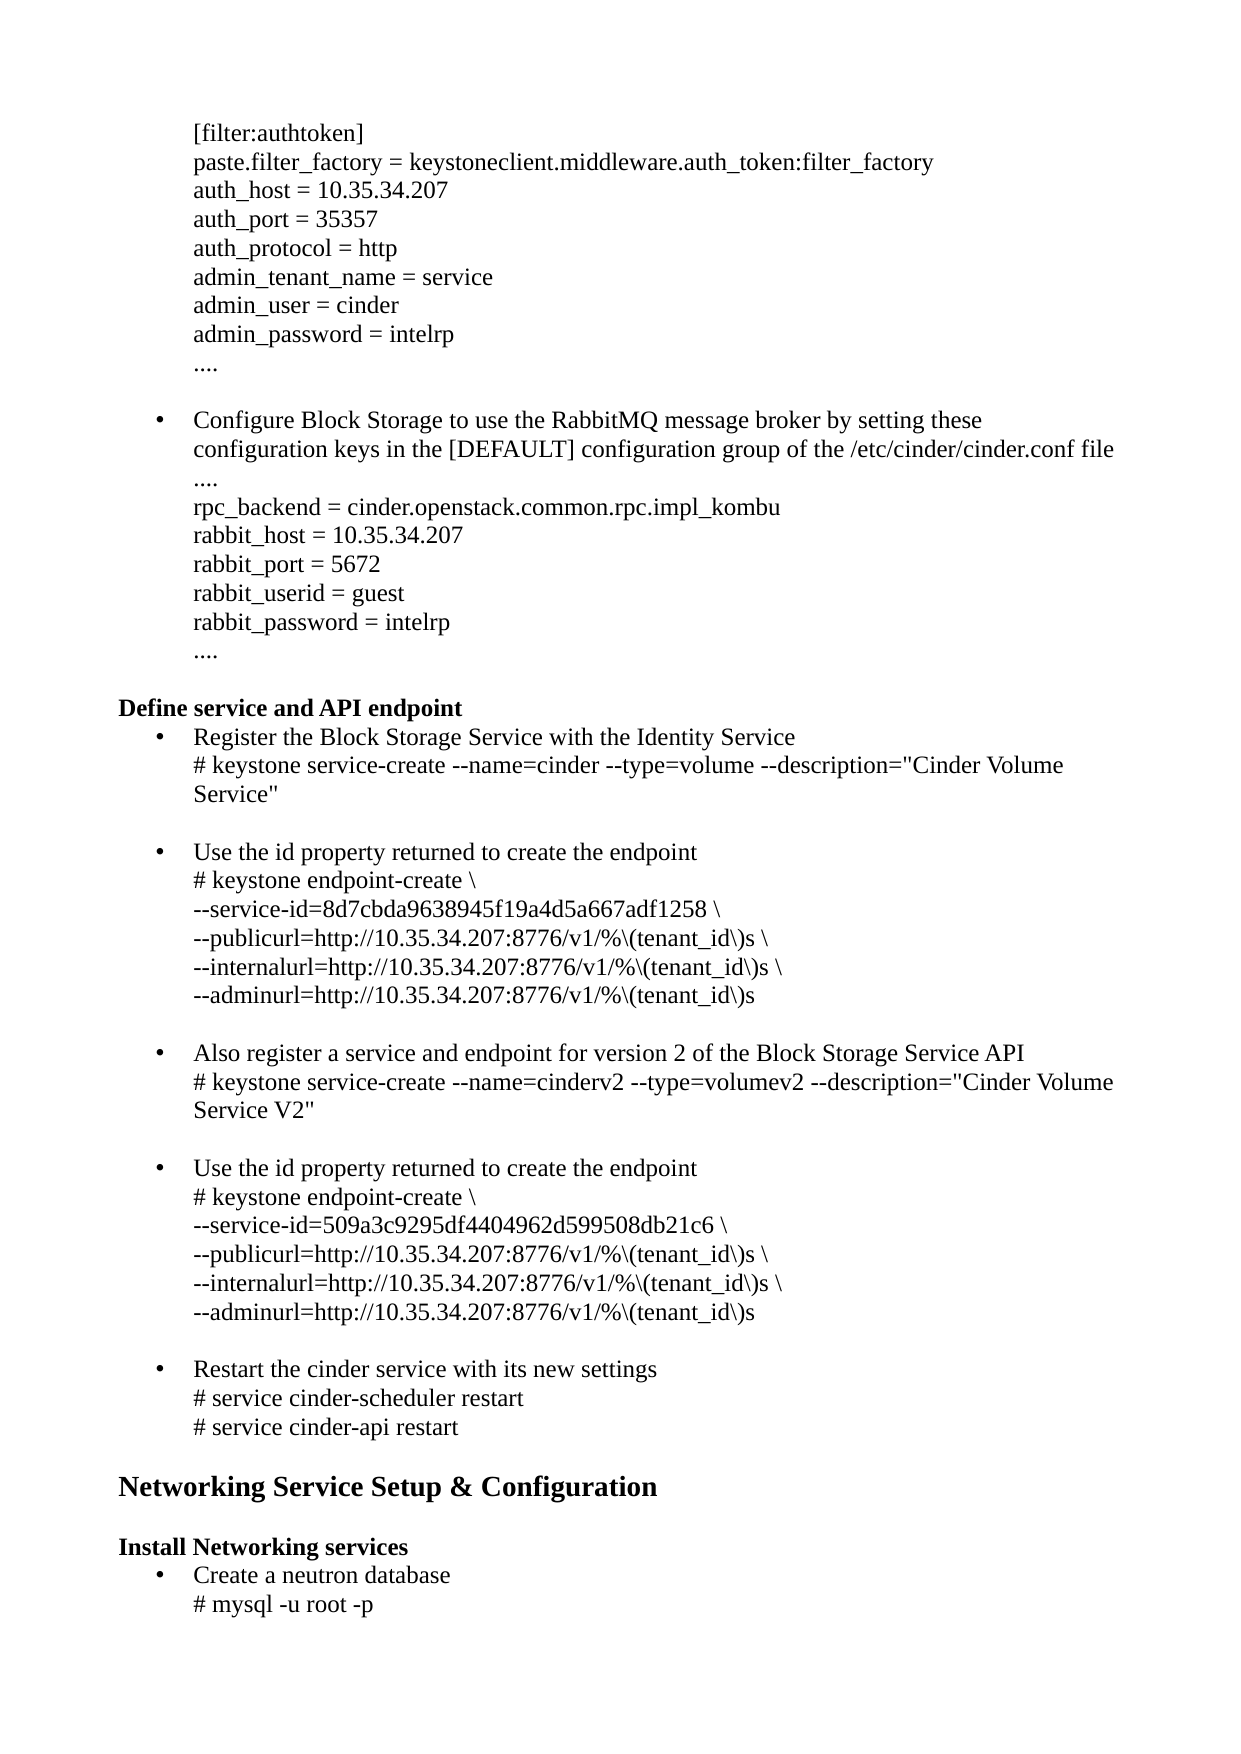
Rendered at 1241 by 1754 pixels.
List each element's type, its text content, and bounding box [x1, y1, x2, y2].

list # keystone service-create --name=cinder --type=volume --description="Cinder Volume Service" [156, 751, 1122, 808]
list Configure Block Storage to use the RabbitMQ message broker by setting these configuration keys in the [DEFAULT] configuration group of the /etc/cinder/cinder.conf file [156, 406, 1122, 463]
list --internalurl=http://10.35.34.207:8776/v1/%\(tenant_id\)s \ [156, 952, 1122, 981]
list admin_tenant_name = service [156, 262, 1122, 291]
list auth_host = 10.35.34.207 [156, 176, 1122, 204]
text Install Networking services [118, 1532, 1122, 1560]
list --publicurl=http://10.35.34.207:8776/v1/%\(tenant_id\)s \ [156, 1239, 1122, 1268]
list .... [156, 463, 1122, 492]
list # mysql -u root -p [156, 1589, 1122, 1618]
list auth_protocol = http [156, 233, 1122, 262]
list # service cinder-api restart [156, 1412, 1122, 1441]
list rpc_backend = cinder.openstack.common.rpc.impl_kombu [156, 492, 1122, 521]
list auth_port = 35357 [156, 204, 1122, 233]
list --adminurl=http://10.35.34.207:8776/v1/%\(tenant_id\)s [156, 981, 1122, 1009]
list rabbit_port = 5672 [156, 549, 1122, 578]
list paste.filter_factory = keystoneclient.middleware.auth_token:filter_factory [156, 147, 1122, 176]
list Create a neutron database [156, 1560, 1122, 1589]
list --service-id=509a3c9295df4404962d599508db21c6 \ [156, 1211, 1122, 1239]
list Register the Block Storage Service with the Identity Service [156, 722, 1122, 751]
list --adminurl=http://10.35.34.207:8776/v1/%\(tenant_id\)s [156, 1297, 1122, 1326]
list --publicurl=http://10.35.34.207:8776/v1/%\(tenant_id\)s \ [156, 923, 1122, 952]
list admin_password = intelrp [156, 319, 1122, 348]
list [filter:authtoken] [156, 118, 1122, 147]
list Use the id property returned to create the endpoint [156, 1153, 1122, 1182]
list .... [156, 636, 1122, 664]
list --internalurl=http://10.35.34.207:8776/v1/%\(tenant_id\)s \ [156, 1268, 1122, 1297]
text Networking Service Setup & Configuration [118, 1469, 1122, 1503]
list # keystone endpoint-create \ [156, 1182, 1122, 1211]
list --service-id=8d7cbda9638945f19a4d5a667adf1258 \ [156, 894, 1122, 923]
list Also register a service and endpoint for version 2 of the Block Storage Service API [156, 1038, 1122, 1067]
list # service cinder-scheduler restart [156, 1383, 1122, 1412]
list Restart the cinder service with its new settings [156, 1354, 1122, 1383]
list admin_user = cinder [156, 291, 1122, 319]
list rabbit_host = 10.35.34.207 [156, 521, 1122, 549]
list # keystone service-create --name=cinderv2 --type=volumev2 --description="Cinder Volume Service V2" [156, 1067, 1122, 1124]
list rabbit_password = intelrp [156, 607, 1122, 636]
text Define service and API endpoint [118, 693, 1122, 722]
list .... [156, 348, 1122, 377]
list Use the id property returned to create the endpoint [156, 837, 1122, 866]
list # keystone endpoint-create \ [156, 866, 1122, 894]
list rabbit_userid = guest [156, 578, 1122, 607]
